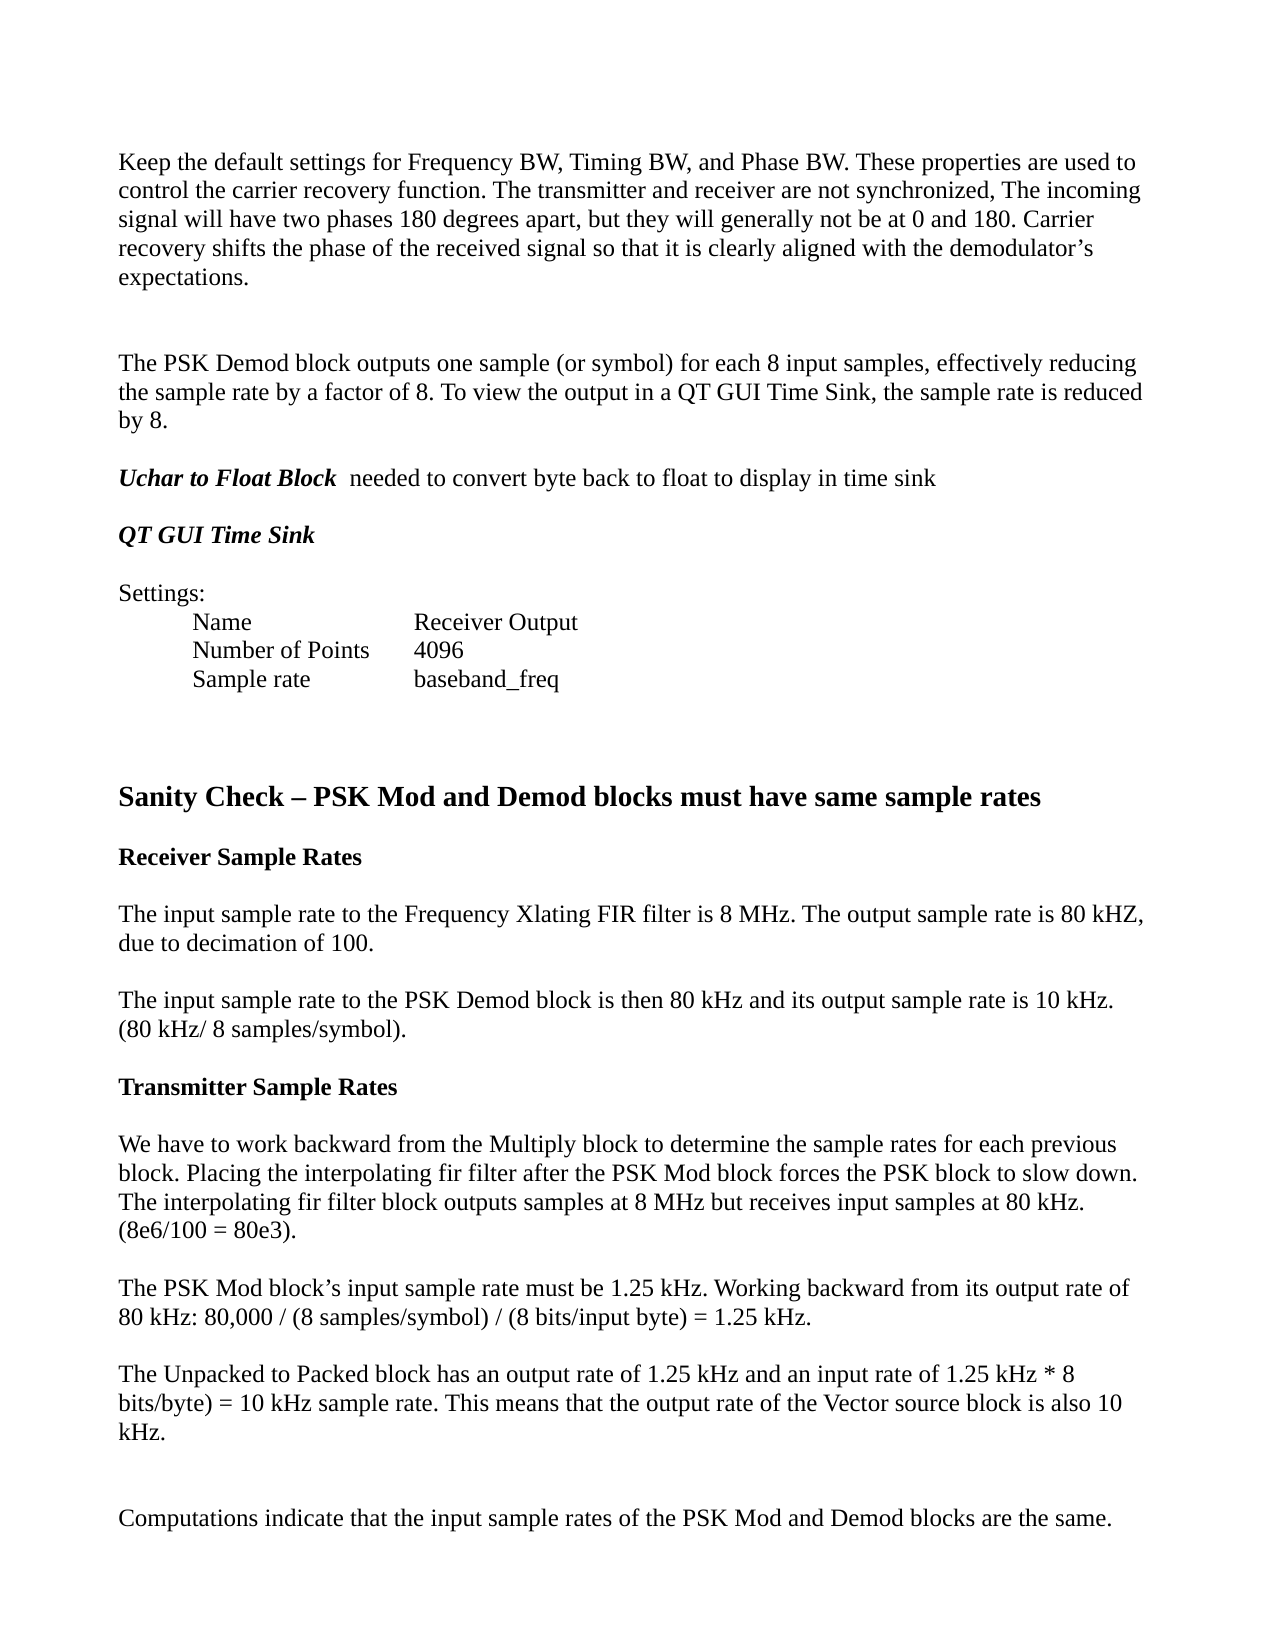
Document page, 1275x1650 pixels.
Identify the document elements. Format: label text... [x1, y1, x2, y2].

text The Unpacked to Packed block has an output rate of 1.25 kHz and an input rate of 1.25 kHz * 8 bits/byte) = 10 kHz sample rate. This means that the output rate of the Vector source block is also 10 kHz. [118, 1359, 1157, 1445]
text Sample rate baseband_freq [118, 664, 1157, 693]
text The PSK Mod block’s input sample rate must be 1.25 kHz. Working backward from its output rate of 80 kHz: 80,000 / (8 samples/symbol) / (8 bits/input byte) = 1.25 kHz. [118, 1273, 1157, 1330]
text Settings: [118, 578, 1157, 607]
text Transmitter Sample Rates [118, 1072, 1157, 1100]
text Keep the default settings for Frequency BW, Timing BW, and Phase BW. These properties are used to control the carrier recovery function. The transmitter and receiver are not synchronized, The incoming signal will have two phases 180 degrees apart, but they will generally not be at 0 and 180. Carrier recovery shifts the phase of the received signal so that it is clearly aligned with the demodulator’s expectations. [118, 147, 1157, 291]
text The PSK Demod block outputs one sample (or symbol) for each 8 input samples, effectively reducing the sample rate by a factor of 8. To view the output in a QT GUI Time Sink, the sample rate is reduced by 8. [118, 348, 1157, 434]
text The input sample rate to the Frequency Xlating FIR filter is 8 MHz. The output sample rate is 80 kHZ, due to decimation of 100. [118, 899, 1157, 957]
text QT GUI Time Sink [118, 521, 1157, 549]
text The input sample rate to the PSK Demod block is then 80 kHz and its output sample rate is 10 kHz. (80 kHz/ 8 samples/symbol). [118, 985, 1157, 1043]
text We have to work backward from the Multiply block to determine the sample rates for each previous block. Placing the interpolating fir filter after the PSK Mod block forces the PSK block to slow down. The interpolating fir filter block outputs samples at 8 MHz but receives input samples at 80 kHz. (8e6/100 = 80e3). [118, 1129, 1157, 1244]
text Computations indicate that the input sample rates of the PSK Mod and Demod blocks are the same. [118, 1503, 1157, 1532]
text Name Receiver Output [118, 607, 1157, 636]
text Sanity Check – PSK Mod and Demod blocks must have same sample rates [118, 779, 1157, 813]
text Uchar to Float Block needed to convert byte back to float to display in time sink [118, 463, 1157, 492]
text Receiver Sample Rates [118, 842, 1157, 870]
text Number of Points 4096 [118, 636, 1157, 664]
